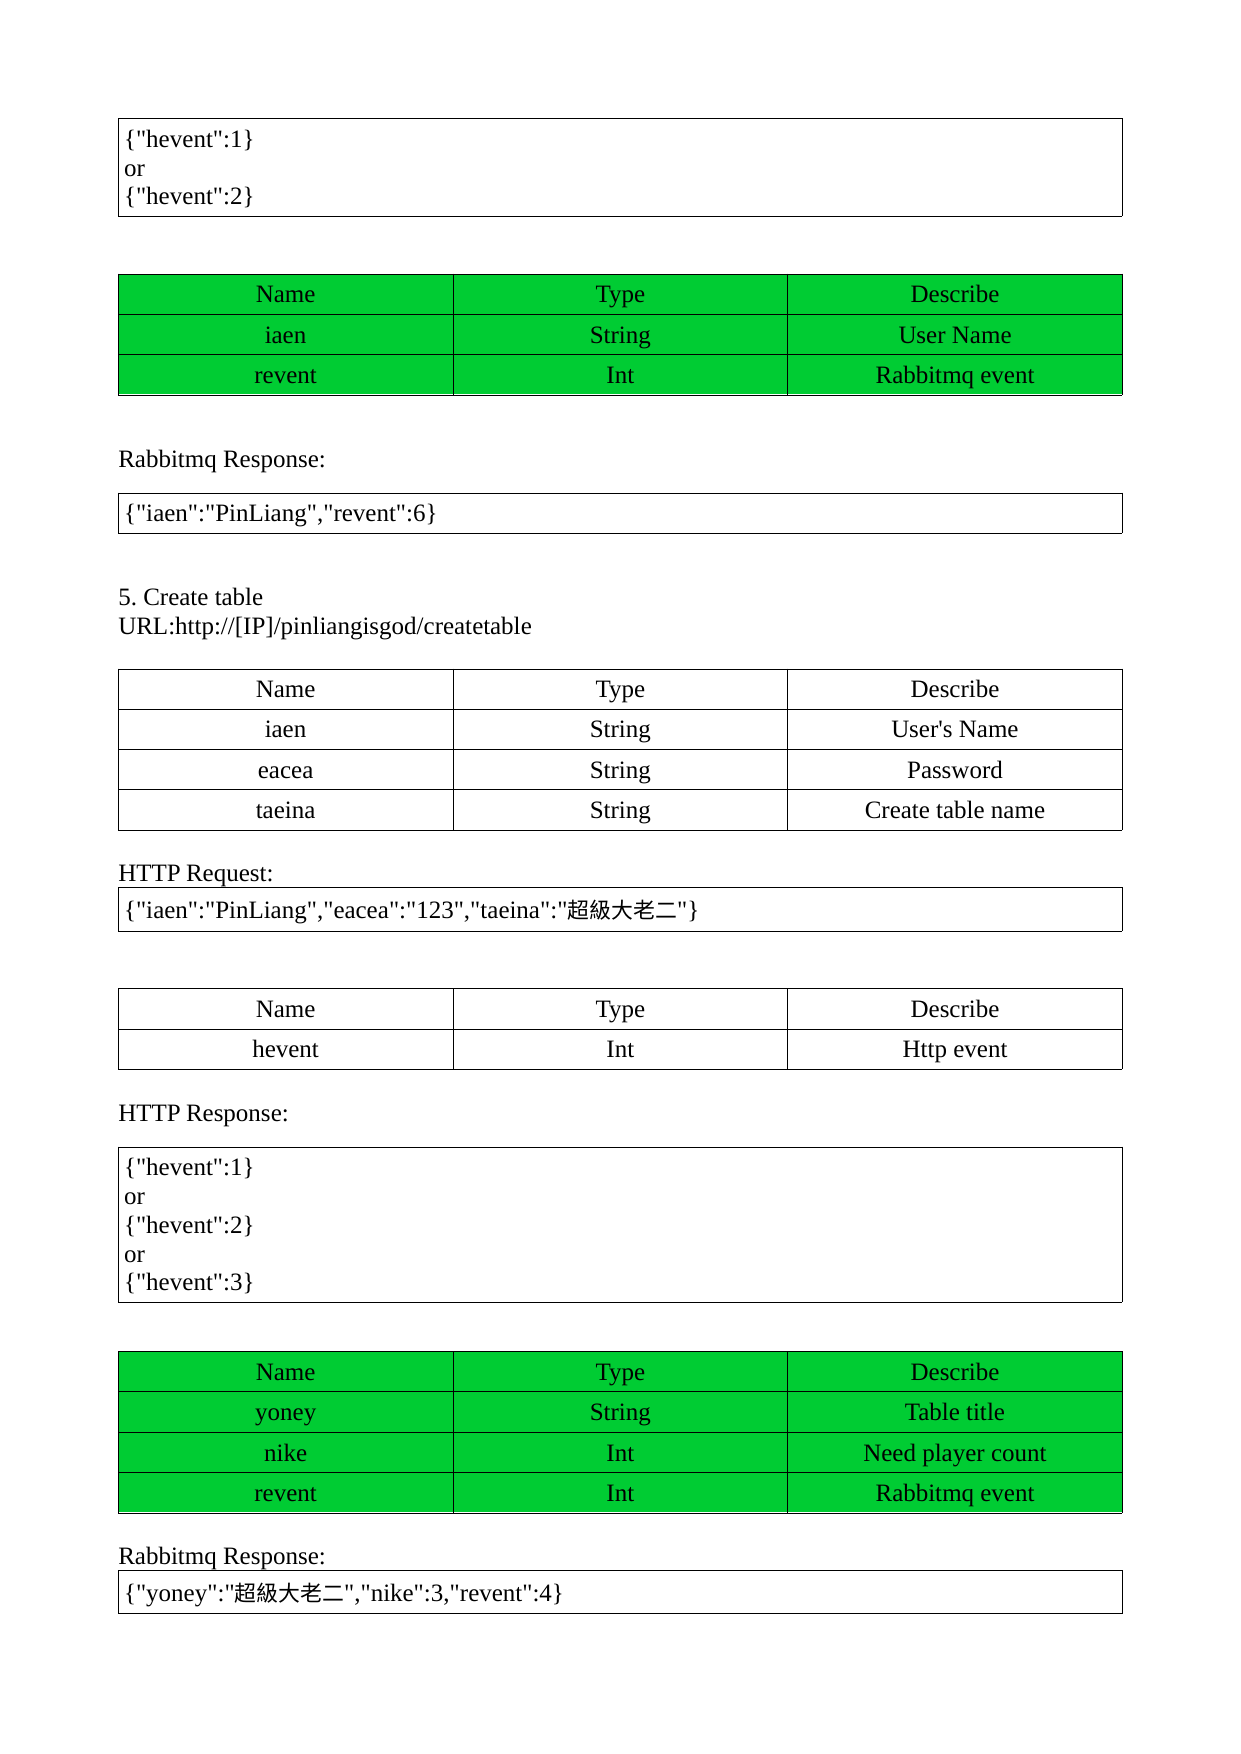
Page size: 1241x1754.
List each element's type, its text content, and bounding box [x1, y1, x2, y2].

table_header {"iaen":"PinLiang","eacea":"123","taeina":"超級大老二"} [119, 888, 1122, 931]
table_header Name [119, 1352, 453, 1391]
table_cell Create table name [788, 790, 1122, 830]
table_cell nike [119, 1433, 453, 1472]
table_header Name [119, 670, 453, 709]
table_header {"yoney":"超級大老二","nike":3,"revent":4} [119, 1571, 1122, 1613]
text HTTP Response: [118, 1098, 1122, 1126]
text URL:http://[IP]/pinliangisgod/createtable [118, 611, 1122, 640]
text HTTP Request: [118, 858, 1122, 887]
table_header Type [454, 989, 787, 1028]
table_cell Http event [788, 1030, 1122, 1069]
table_header Name [119, 275, 453, 314]
table_cell revent [119, 1473, 453, 1512]
text Rabbitmq Response: [118, 1541, 1122, 1570]
table_header {"hevent":1} or {"hevent":2} [119, 119, 1122, 216]
table_cell User's Name [788, 710, 1122, 749]
table_cell revent [119, 355, 453, 394]
table_cell yoney [119, 1392, 453, 1432]
table_cell iaen [119, 315, 453, 354]
table_header {"iaen":"PinLiang","revent":6} [119, 494, 1122, 533]
table_cell String [454, 315, 787, 354]
table_header Describe [788, 989, 1122, 1028]
table_header Describe [788, 1352, 1122, 1391]
table_cell String [454, 790, 787, 830]
table_cell String [454, 710, 787, 749]
table_cell Int [454, 1030, 787, 1069]
table_cell Rabbitmq event [788, 1473, 1122, 1512]
table_cell String [454, 750, 787, 789]
table_cell iaen [119, 710, 453, 749]
table_cell Rabbitmq event [788, 355, 1122, 394]
table_cell eacea [119, 750, 453, 789]
table_cell hevent [119, 1030, 453, 1069]
text Rabbitmq Response: [118, 444, 1122, 472]
table_cell String [454, 1392, 787, 1432]
table_header Describe [788, 275, 1122, 314]
table_cell Int [454, 355, 787, 394]
table_cell taeina [119, 790, 453, 830]
table_header Type [454, 1352, 787, 1391]
table_header Type [454, 670, 787, 709]
table_cell Password [788, 750, 1122, 789]
table_header Type [454, 275, 787, 314]
table_header Name [119, 989, 453, 1028]
table_cell Int [454, 1473, 787, 1512]
table_cell Need player count [788, 1433, 1122, 1472]
table_header {"hevent":1} or {"hevent":2} or {"hevent":3} [119, 1148, 1122, 1302]
table_cell Table title [788, 1392, 1122, 1432]
table_header Describe [788, 670, 1122, 709]
table_cell User Name [788, 315, 1122, 354]
text 5. Create table [118, 582, 1122, 611]
table_cell Int [454, 1433, 787, 1472]
